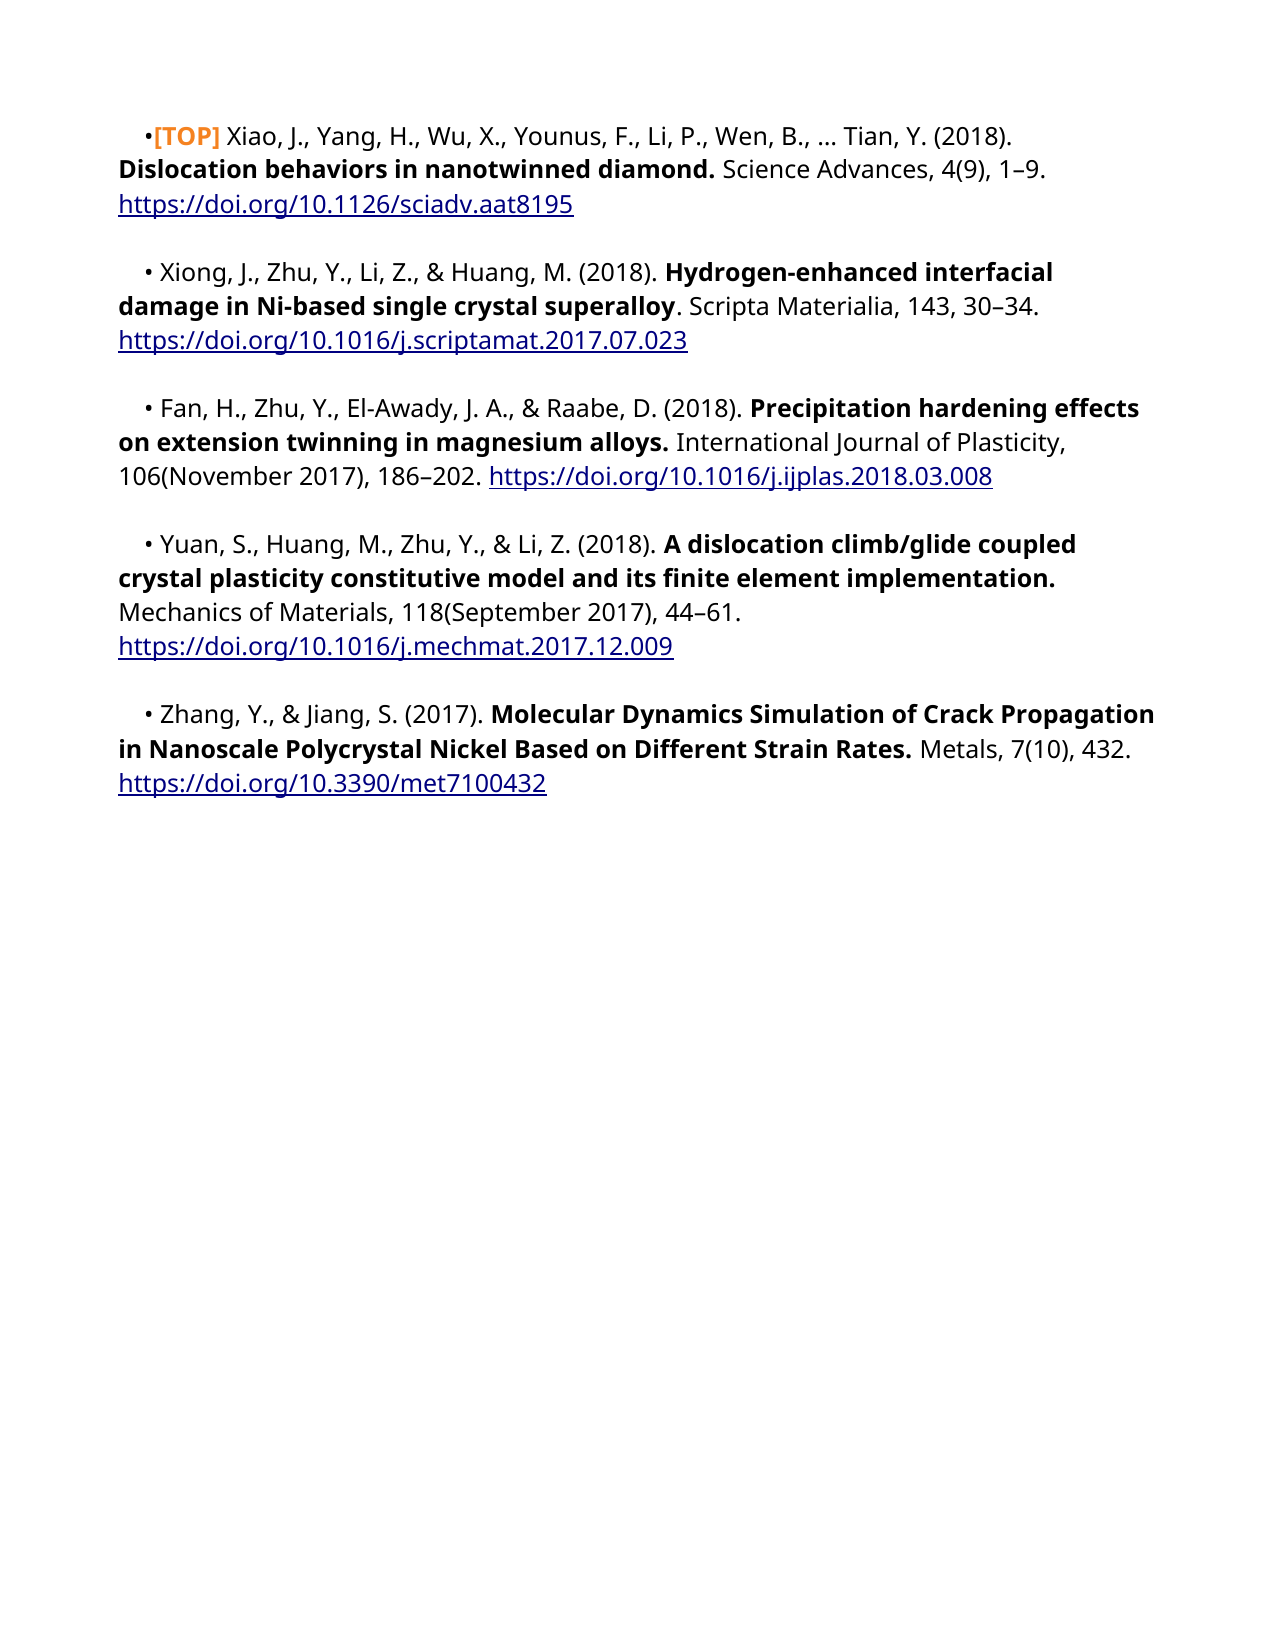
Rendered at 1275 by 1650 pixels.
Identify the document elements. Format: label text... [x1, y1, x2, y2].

text • Xiong, J., Zhu, Y., Li, Z., & Huang, M. (2018). Hydrogen-enhanced interfacial damage in Ni-based single crystal superalloy. Scripta Materialia, 143, 30–34. https://doi.org/10.1016/j.scriptamat.2017.07.023 [118, 254, 1157, 357]
text • Zhang, Y., & Jiang, S. (2017). Molecular Dynamics Simulation of Crack Propagation in Nanoscale Polycrystal Nickel Based on Different Strain Rates. Metals, 7(10), 432. https://doi.org/10.3390/met7100432 [118, 697, 1157, 799]
text • Fan, H., Zhu, Y., El-Awady, J. A., & Raabe, D. (2018). Precipitation hardening effects on extension twinning in magnesium alloys. International Journal of Plasticity, 106(November 2017), 186–202. https://doi.org/10.1016/j.ijplas.2018.03.008 [118, 391, 1157, 493]
text • Yuan, S., Huang, M., Zhu, Y., & Li, Z. (2018). A dislocation climb/glide coupled crystal plasticity constitutive model and its finite element implementation. Mechanics of Materials, 118(September 2017), 44–61. https://doi.org/10.1016/j.mechmat.2017.12.009 [118, 527, 1157, 663]
text •[TOP] Xiao, J., Yang, H., Wu, X., Younus, F., Li, P., Wen, B., … Tian, Y. (2018). Dislocation behaviors in nanotwinned diamond. Science Advances, 4(9), 1–9. https://doi.org/10.1126/sciadv.aat8195 [118, 118, 1157, 220]
